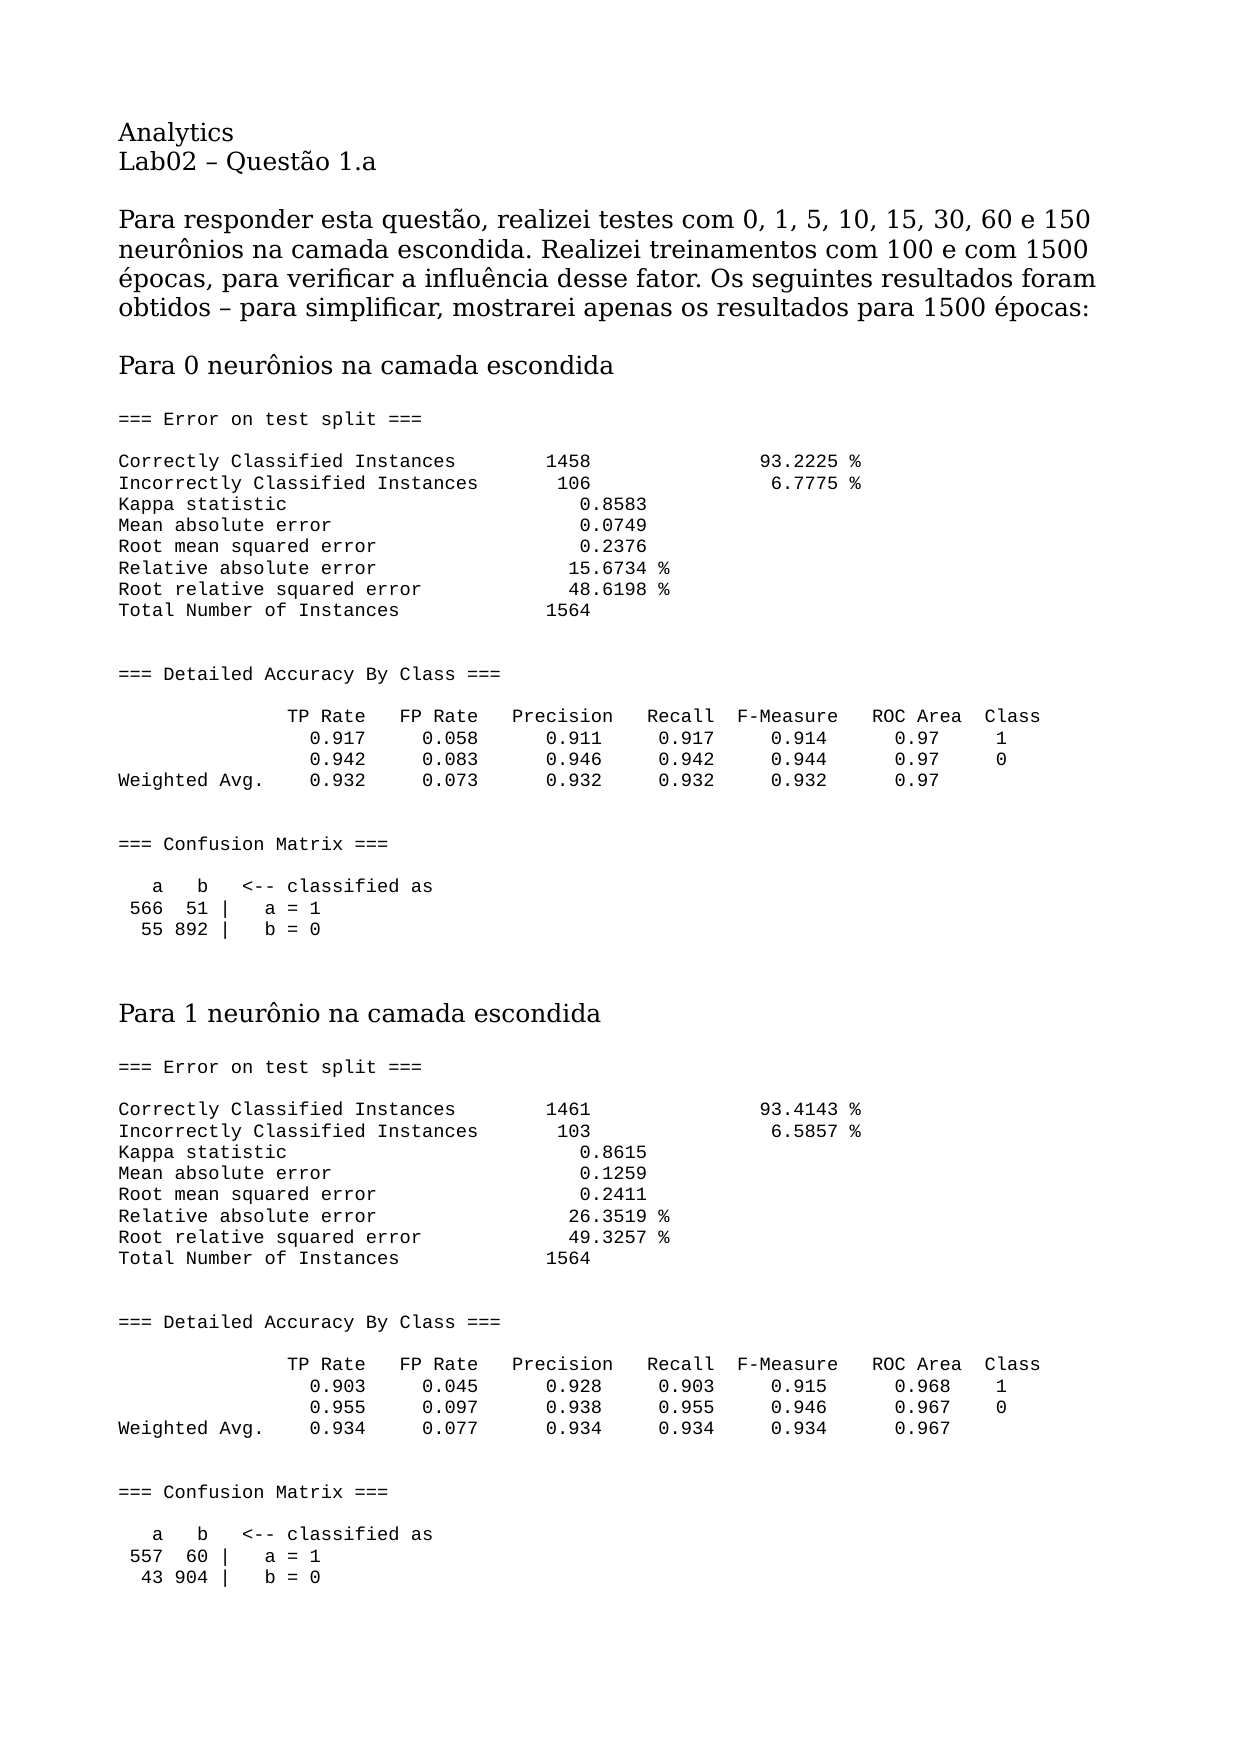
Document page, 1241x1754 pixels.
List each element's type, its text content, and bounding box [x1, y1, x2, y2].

text 557 60 | a = 1 [118, 1546, 1122, 1568]
text Incorrectly Classified Instances 106 6.7775 % [118, 473, 1122, 495]
text 0.903 0.045 0.928 0.903 0.915 0.968 1 [118, 1376, 1122, 1398]
text === Error on test split === [118, 410, 1122, 431]
text Kappa statistic 0.8583 [118, 495, 1122, 516]
text Correctly Classified Instances 1458 93.2225 % [118, 452, 1122, 473]
text 43 904 | b = 0 [118, 1568, 1122, 1589]
text Mean absolute error 0.0749 [118, 516, 1122, 537]
text 0.955 0.097 0.938 0.955 0.946 0.967 0 [118, 1398, 1122, 1419]
text === Error on test split === [118, 1058, 1122, 1079]
text Root mean squared error 0.2411 [118, 1185, 1122, 1206]
text Root mean squared error 0.2376 [118, 537, 1122, 558]
text Root relative squared error 49.3257 % [118, 1228, 1122, 1249]
text a b <-- classified as [118, 1525, 1122, 1546]
text TP Rate FP Rate Precision Recall F-Measure ROC Area Class [118, 707, 1122, 728]
text 566 51 | a = 1 [118, 898, 1122, 920]
text Analytics [118, 118, 1122, 147]
text Root relative squared error 48.6198 % [118, 580, 1122, 601]
text Lab02 – Questão 1.a [118, 147, 1122, 176]
text Correctly Classified Instances 1461 93.4143 % [118, 1100, 1122, 1121]
text Total Number of Instances 1564 [118, 601, 1122, 622]
text === Detailed Accuracy By Class === [118, 1313, 1122, 1334]
text Para 0 neurônios na camada escondida [118, 351, 1122, 381]
text Weighted Avg. 0.932 0.073 0.932 0.932 0.932 0.97 [118, 771, 1122, 792]
text === Detailed Accuracy By Class === [118, 665, 1122, 686]
text TP Rate FP Rate Precision Recall F-Measure ROC Area Class [118, 1355, 1122, 1376]
text a b <-- classified as [118, 877, 1122, 898]
text Total Number of Instances 1564 [118, 1249, 1122, 1270]
text 0.917 0.058 0.911 0.917 0.914 0.97 1 [118, 728, 1122, 750]
text Relative absolute error 26.3519 % [118, 1206, 1122, 1228]
text === Confusion Matrix === [118, 835, 1122, 856]
text Weighted Avg. 0.934 0.077 0.934 0.934 0.934 0.967 [118, 1419, 1122, 1440]
text Mean absolute error 0.1259 [118, 1164, 1122, 1185]
text 0.942 0.083 0.946 0.942 0.944 0.97 0 [118, 750, 1122, 771]
text 55 892 | b = 0 [118, 920, 1122, 941]
text Relative absolute error 15.6734 % [118, 558, 1122, 580]
text Para 1 neurônio na camada escondida [118, 999, 1122, 1028]
text === Confusion Matrix === [118, 1483, 1122, 1504]
text Incorrectly Classified Instances 103 6.5857 % [118, 1121, 1122, 1143]
text Para responder esta questão, realizei testes com 0, 1, 5, 10, 15, 30, 60 e 150 neurônios na camada escondida. Realizei treinamentos com 100 e com 1500 épocas, para verificar a influência desse fator. Os seguintes resultados foram obtidos – para simplificar, mostrarei apenas os resultados para 1500 épocas: [118, 206, 1122, 322]
text Kappa statistic 0.8615 [118, 1143, 1122, 1164]
